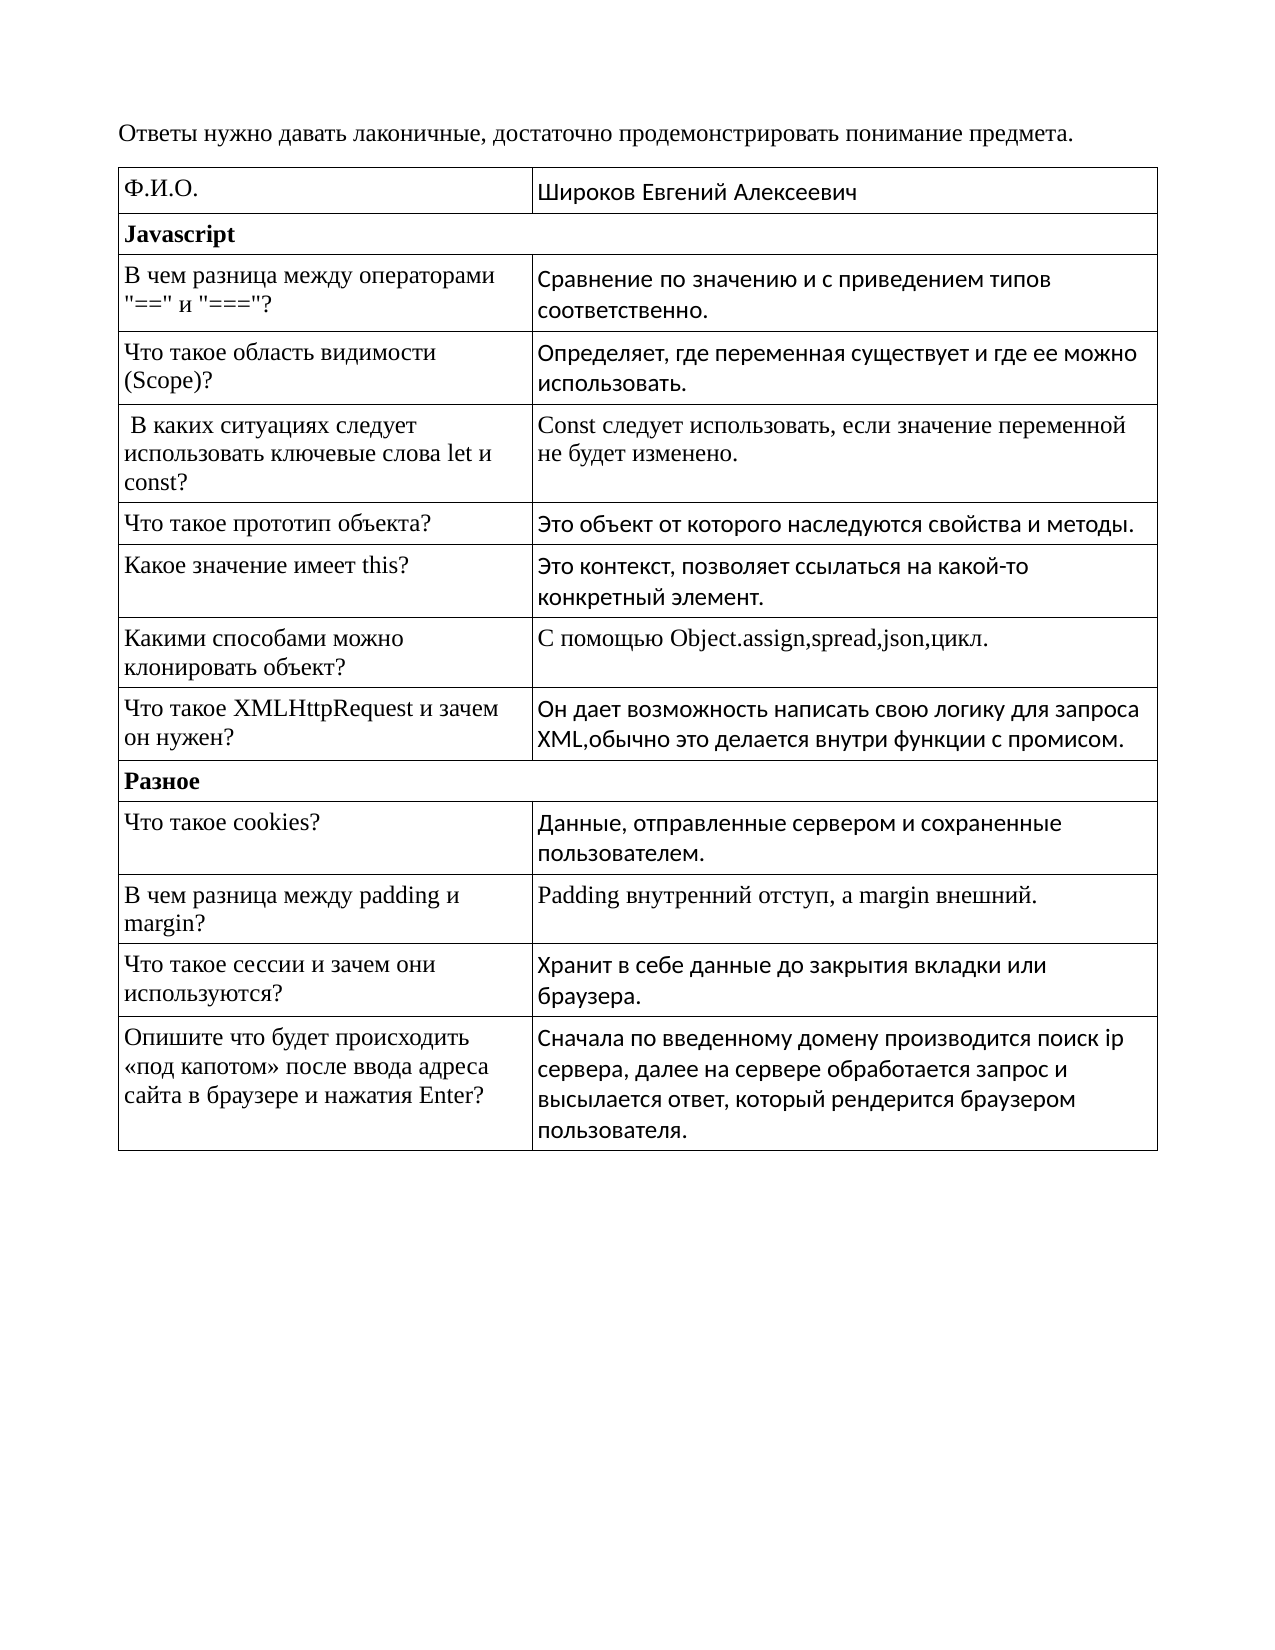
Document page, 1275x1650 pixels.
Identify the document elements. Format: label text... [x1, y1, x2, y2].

table_cell Сравнение по значению и с приведением типов соответственно. [533, 255, 1157, 331]
table_cell Javascript [119, 214, 1157, 254]
table_cell Это объект от которого наследуются свойства и методы. [533, 503, 1157, 544]
table_cell Опишите что будет происходить «под капотом» после ввода адреса сайта в браузере и нажатия Enter? [119, 1017, 532, 1150]
table_cell Сначала по введенному домену производится поиск ip сервера, далее на сервере обработается запрос и высылается ответ, который рендерится браузером пользователя. [533, 1017, 1157, 1150]
table_cell С помощью Object.assign,spread,json,цикл. [533, 618, 1157, 687]
table_cell Что такое область видимости (Scope)? [119, 332, 532, 403]
table_cell Что такое XMLHttpRequest и зачем он нужен? [119, 688, 532, 760]
text Ответы нужно давать лаконичные, достаточно продемонстрировать понимание предмета. [118, 118, 1157, 147]
table_cell Хранит в себе данные до закрытия вкладки или браузера. [533, 944, 1157, 1016]
table_cell Какое значение имеет this? [119, 545, 532, 617]
table_cell Padding внутренний отступ, а margin внешний. [533, 875, 1157, 943]
table_cell Какими способами можно клонировать объект? [119, 618, 532, 687]
table_header Широков Евгений Алексеевич [533, 168, 1157, 213]
table_cell В каких ситуациях следует использовать ключевые слова let и const? [119, 405, 532, 502]
table_cell Const следует использовать, если значение переменной не будет изменено. [533, 405, 1157, 502]
table_cell В чем разница между padding и margin? [119, 875, 532, 943]
table_cell Что такое сессии и зачем они используются? [119, 944, 532, 1016]
table_cell Разное [119, 761, 1157, 801]
table_cell Это контекст, позволяет ссылаться на какой-то конкретный элемент. [533, 545, 1157, 617]
table_header Ф.И.О. [119, 168, 532, 213]
table_cell Он дает возможность написать свою логику для запроса XML,обычно это делается внутри функции с промисом. [533, 688, 1157, 760]
table_cell Данные, отправленные сервером и сохраненные пользователем. [533, 802, 1157, 873]
table_cell Что такое прототип объекта? [119, 503, 532, 544]
table_cell Что такое cookies? [119, 802, 532, 873]
table_cell Определяет, где переменная существует и где ее можно использовать. [533, 332, 1157, 403]
table_cell В чем разница между операторами "==" и "==="? [119, 255, 532, 331]
